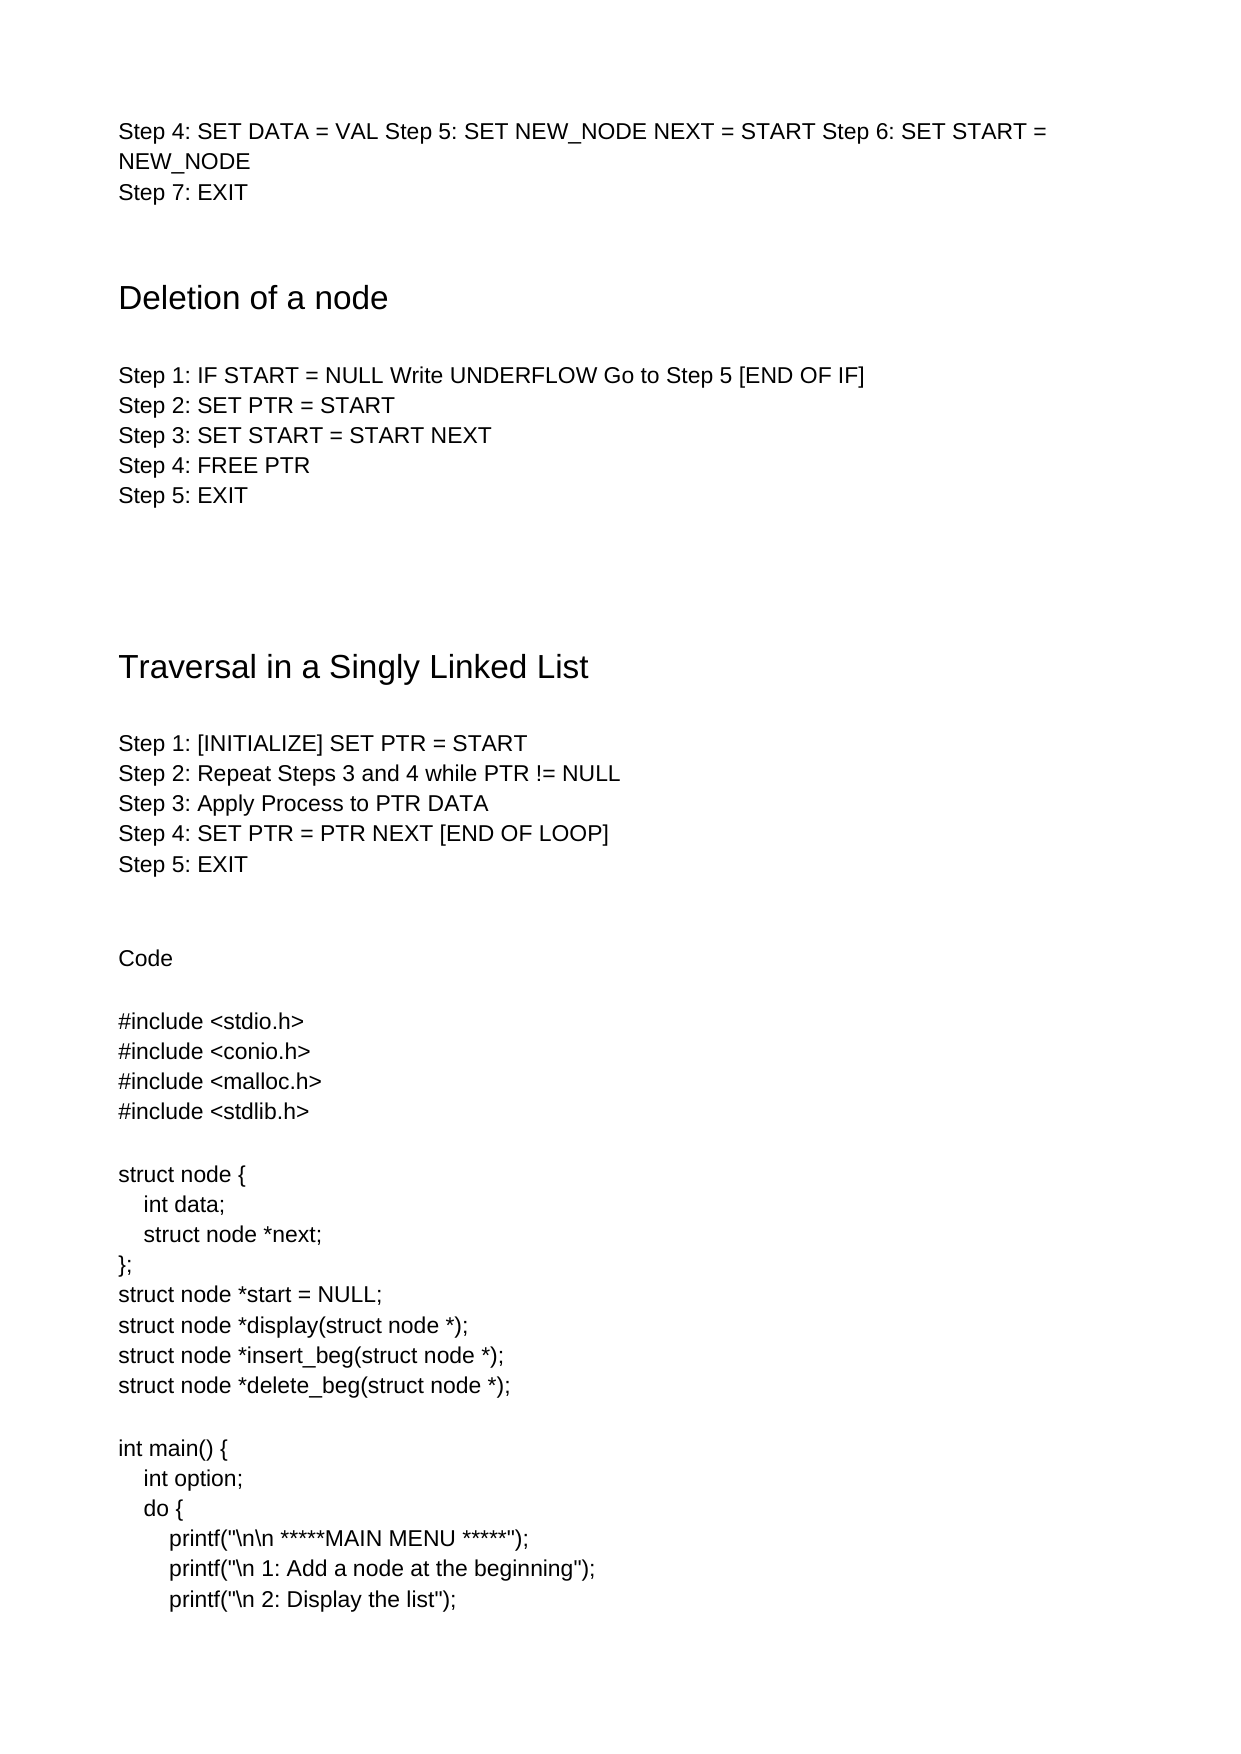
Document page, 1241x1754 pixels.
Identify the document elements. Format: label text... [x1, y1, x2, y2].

text Step 4: SET DATA = VAL Step 5: SET NEW_NODE NEXT = START Step 6: SET START = NEW_NODE [118, 118, 1122, 175]
text Step 1: [INITIALIZE] SET PTR = START [118, 730, 1122, 756]
text Step 2: Repeat Steps 3 and 4 while PTR != NULL [118, 760, 1122, 786]
text struct node *start = NULL; [118, 1281, 1122, 1308]
text #include <stdio.h> [118, 1008, 1122, 1034]
text #include <conio.h> [118, 1038, 1122, 1064]
text Step 7: EXIT [118, 178, 1122, 205]
text int option; [118, 1465, 1122, 1491]
text }; [118, 1251, 1122, 1278]
text Step 1: IF START = NULL Write UNDERFLOW Go to Step 5 [END OF IF] [118, 362, 1122, 388]
text Step 5: EXIT [118, 482, 1122, 509]
text Step 5: EXIT [118, 851, 1122, 877]
text struct node *delete_beg(struct node *); [118, 1372, 1122, 1398]
text Step 2: SET PTR = START [118, 392, 1122, 418]
text Step 3: Apply Process to PTR DATA [118, 790, 1122, 817]
text do { [118, 1495, 1122, 1521]
text printf("\n 2: Display the list"); [118, 1586, 1122, 1612]
text int data; [118, 1191, 1122, 1217]
text struct node *insert_beg(struct node *); [118, 1342, 1122, 1368]
text struct node *next; [118, 1221, 1122, 1247]
text Code [118, 945, 1122, 972]
text Step 3: SET START = START NEXT [118, 422, 1122, 448]
text printf("\n 1: Add a node at the beginning"); [118, 1555, 1122, 1582]
text struct node *display(struct node *); [118, 1312, 1122, 1338]
text #include <stdlib.h> [118, 1098, 1122, 1124]
text Deletion of a node [118, 278, 1122, 317]
text printf("\n\n *****MAIN MENU *****"); [118, 1525, 1122, 1551]
text Step 4: SET PTR = PTR NEXT [END OF LOOP] [118, 820, 1122, 847]
text Traversal in a Singly Linked List [118, 647, 1122, 685]
text Step 4: FREE PTR [118, 452, 1122, 478]
text struct node { [118, 1161, 1122, 1187]
text int main() { [118, 1434, 1122, 1461]
text #include <malloc.h> [118, 1068, 1122, 1094]
